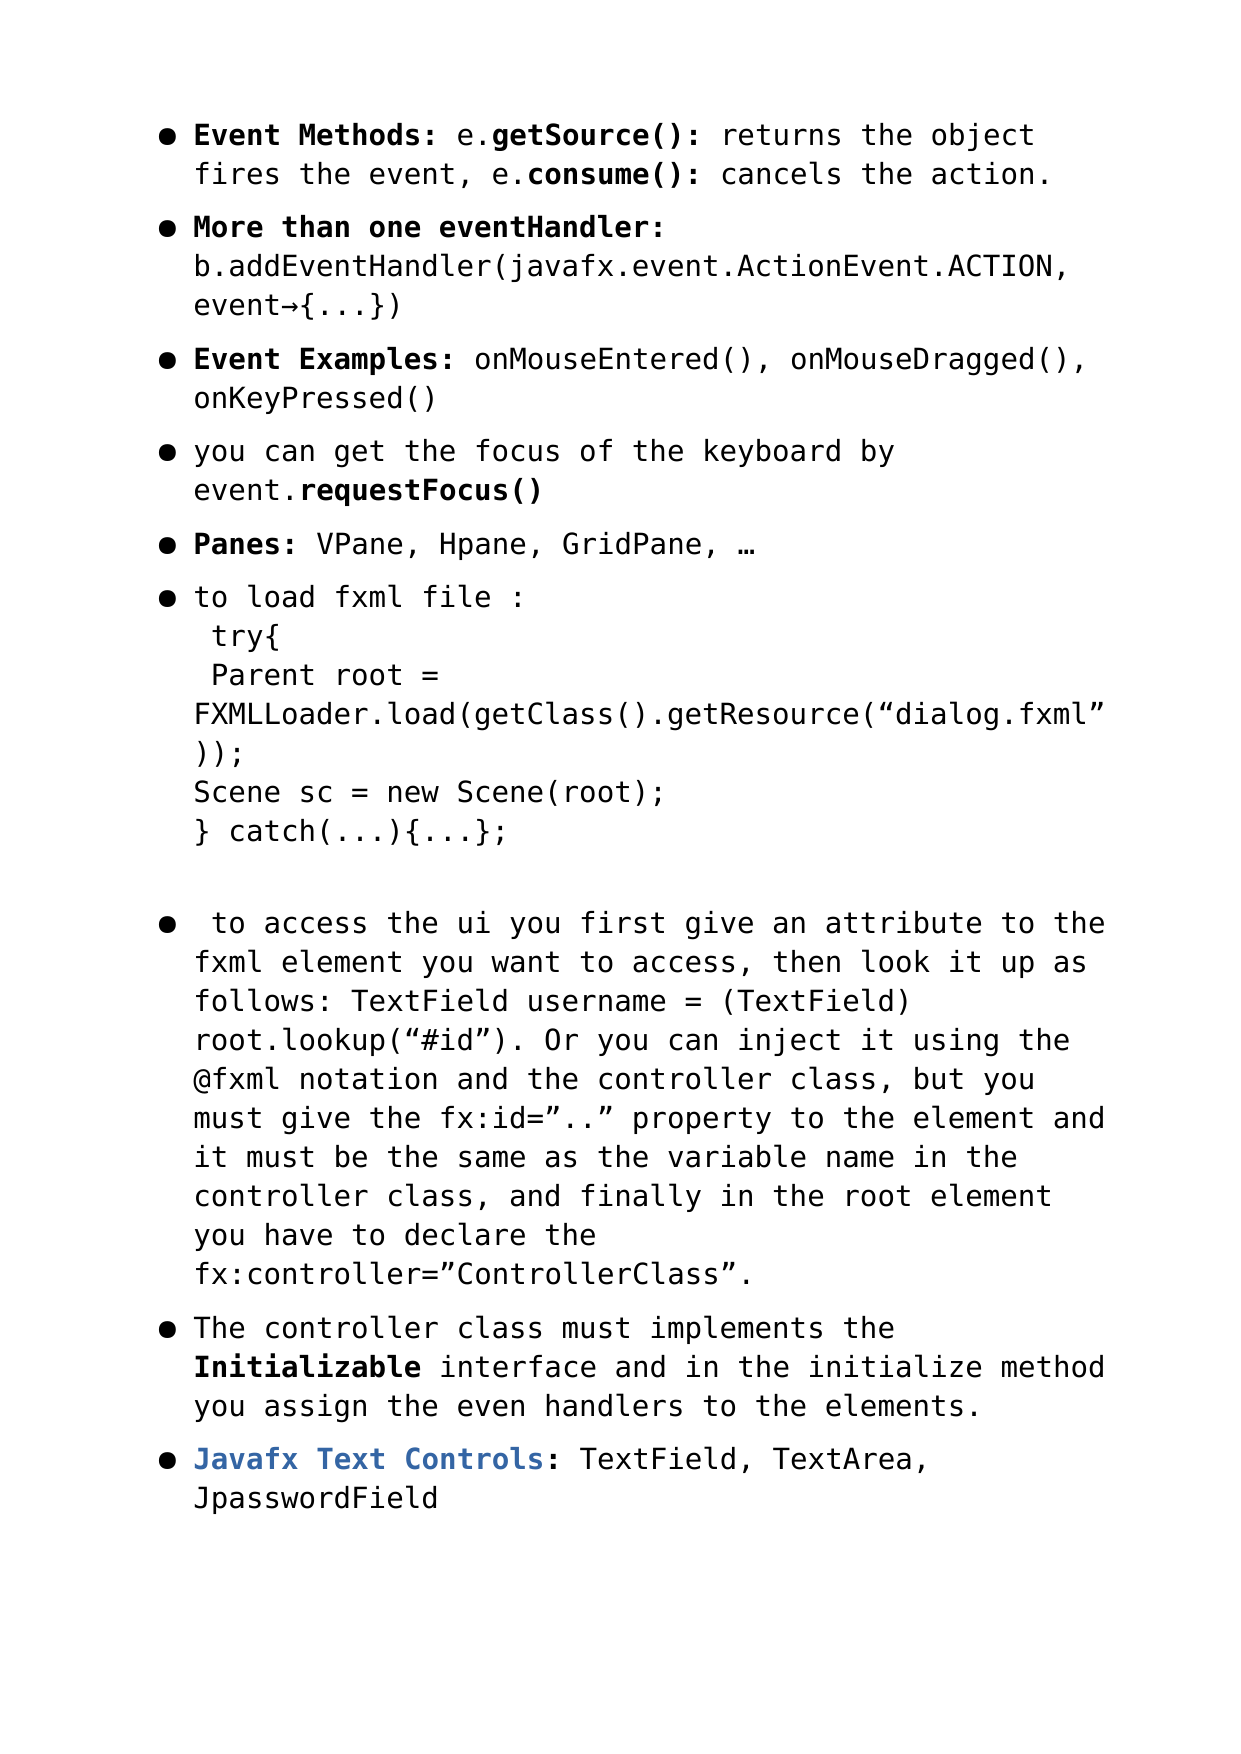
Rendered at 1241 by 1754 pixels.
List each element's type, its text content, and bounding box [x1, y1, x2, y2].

list to access the ui you first give an attribute to the fxml element you want to access, then look it up as follows: TextField username = (TextField) root.lookup(“#id”). Or you can inject it using the @fxml notation and the controller class, but you must give the fx:id=”..” property to the element and it must be the same as the variable name in the controller class, and finally in the root element you have to declare the fx:controller=”ControllerClass”. [156, 907, 1122, 1291]
list The controller class must implements the Initializable interface and in the initialize method you assign the even handlers to the elements. [156, 1311, 1122, 1423]
list Javafx Text Controls: TextField, TextArea, JpasswordField [156, 1442, 1122, 1515]
list Panes: VPane, Hpane, GridPane, … [156, 527, 1122, 561]
list Event Examples: onMouseEntered(), onMouseDragged(), onKeyPressed() [156, 342, 1122, 415]
list Event Methods: e.getSource(): returns the object fires the event, e.consume(): cancels the action. [156, 118, 1122, 191]
list More than one eventHandler: b.addEventHandler(javafx.event.ActionEvent.ACTION, event→{...}) [156, 211, 1122, 322]
list you can get the focus of the keyboard by event.requestFocus() [156, 434, 1122, 507]
list to load fxml file : try{ Parent root = FXMLLoader.load(getClass().getResource(“dialog.fxml”)); Scene sc = new Scene(root); } catch(...){...}; [156, 581, 1122, 887]
